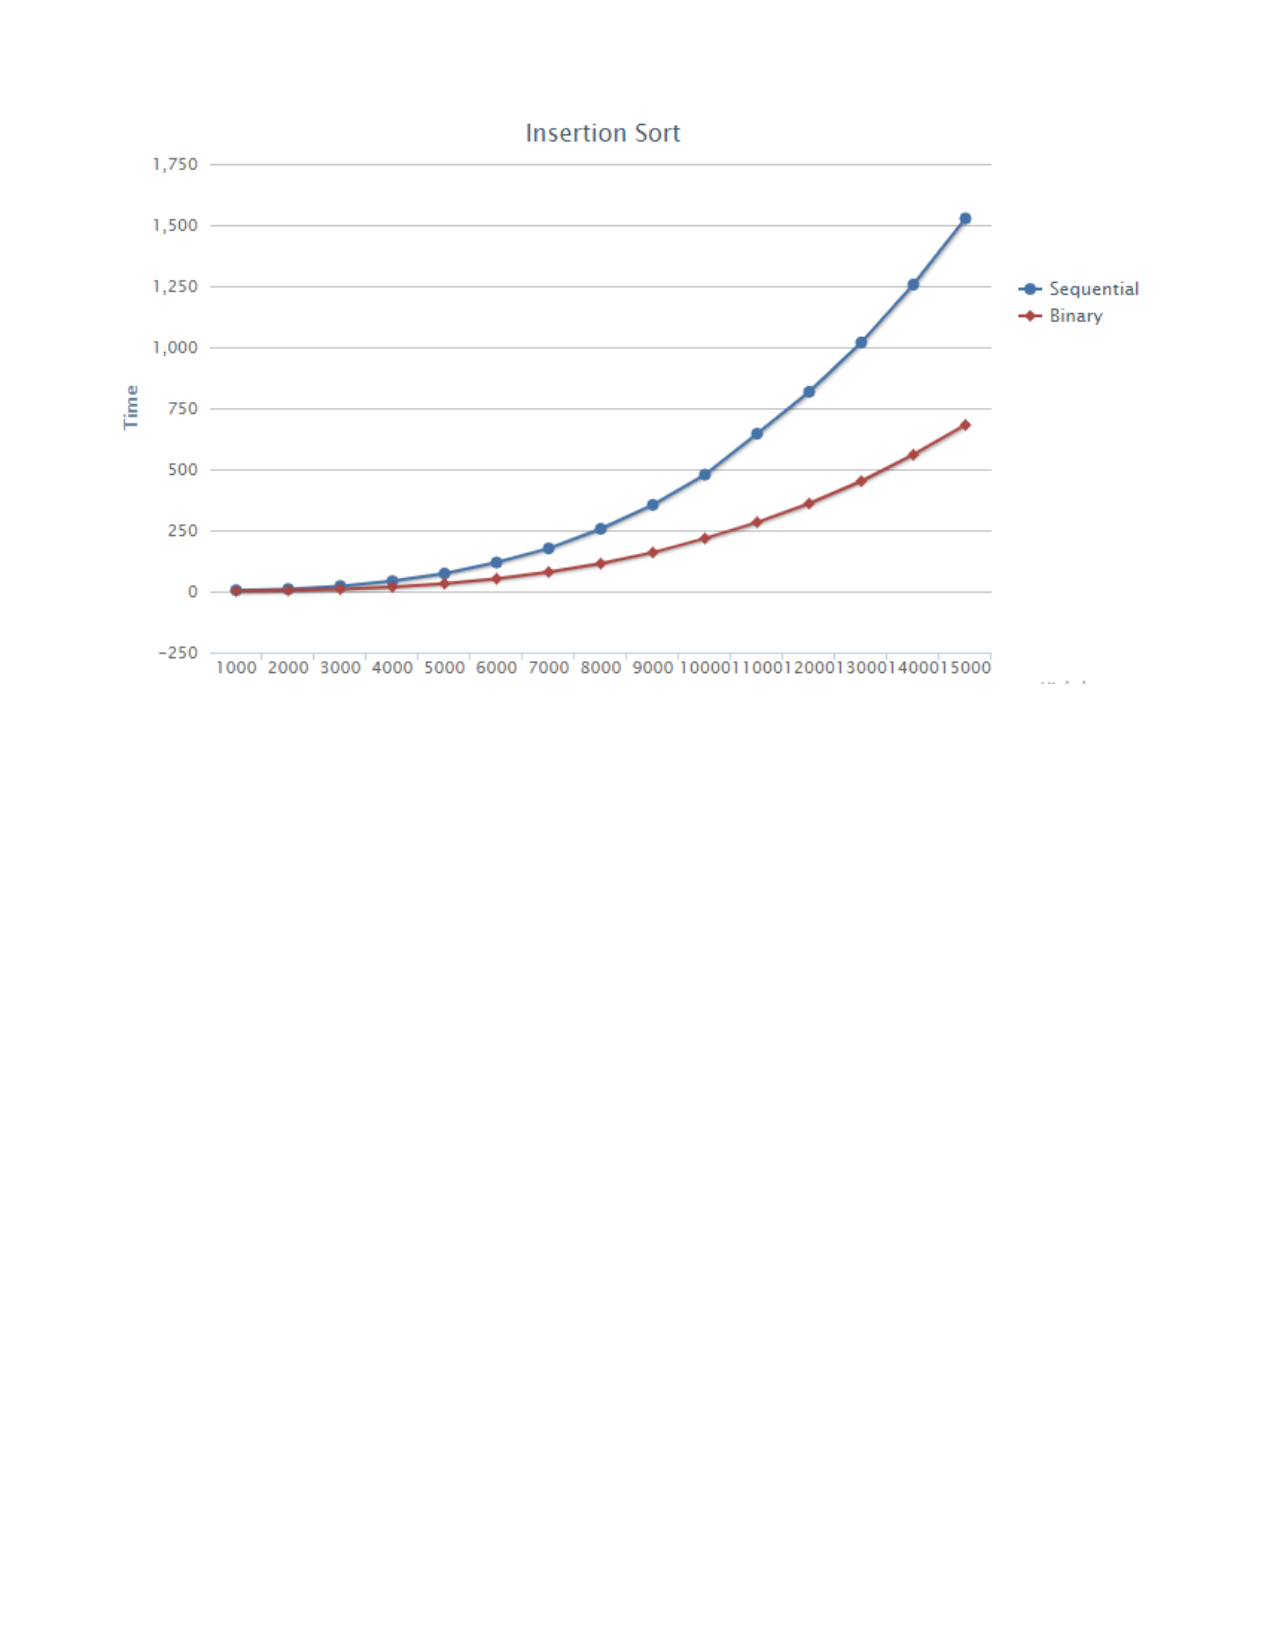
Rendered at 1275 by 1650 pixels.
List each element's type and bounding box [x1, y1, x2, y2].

picture [118, 118, 1157, 684]
